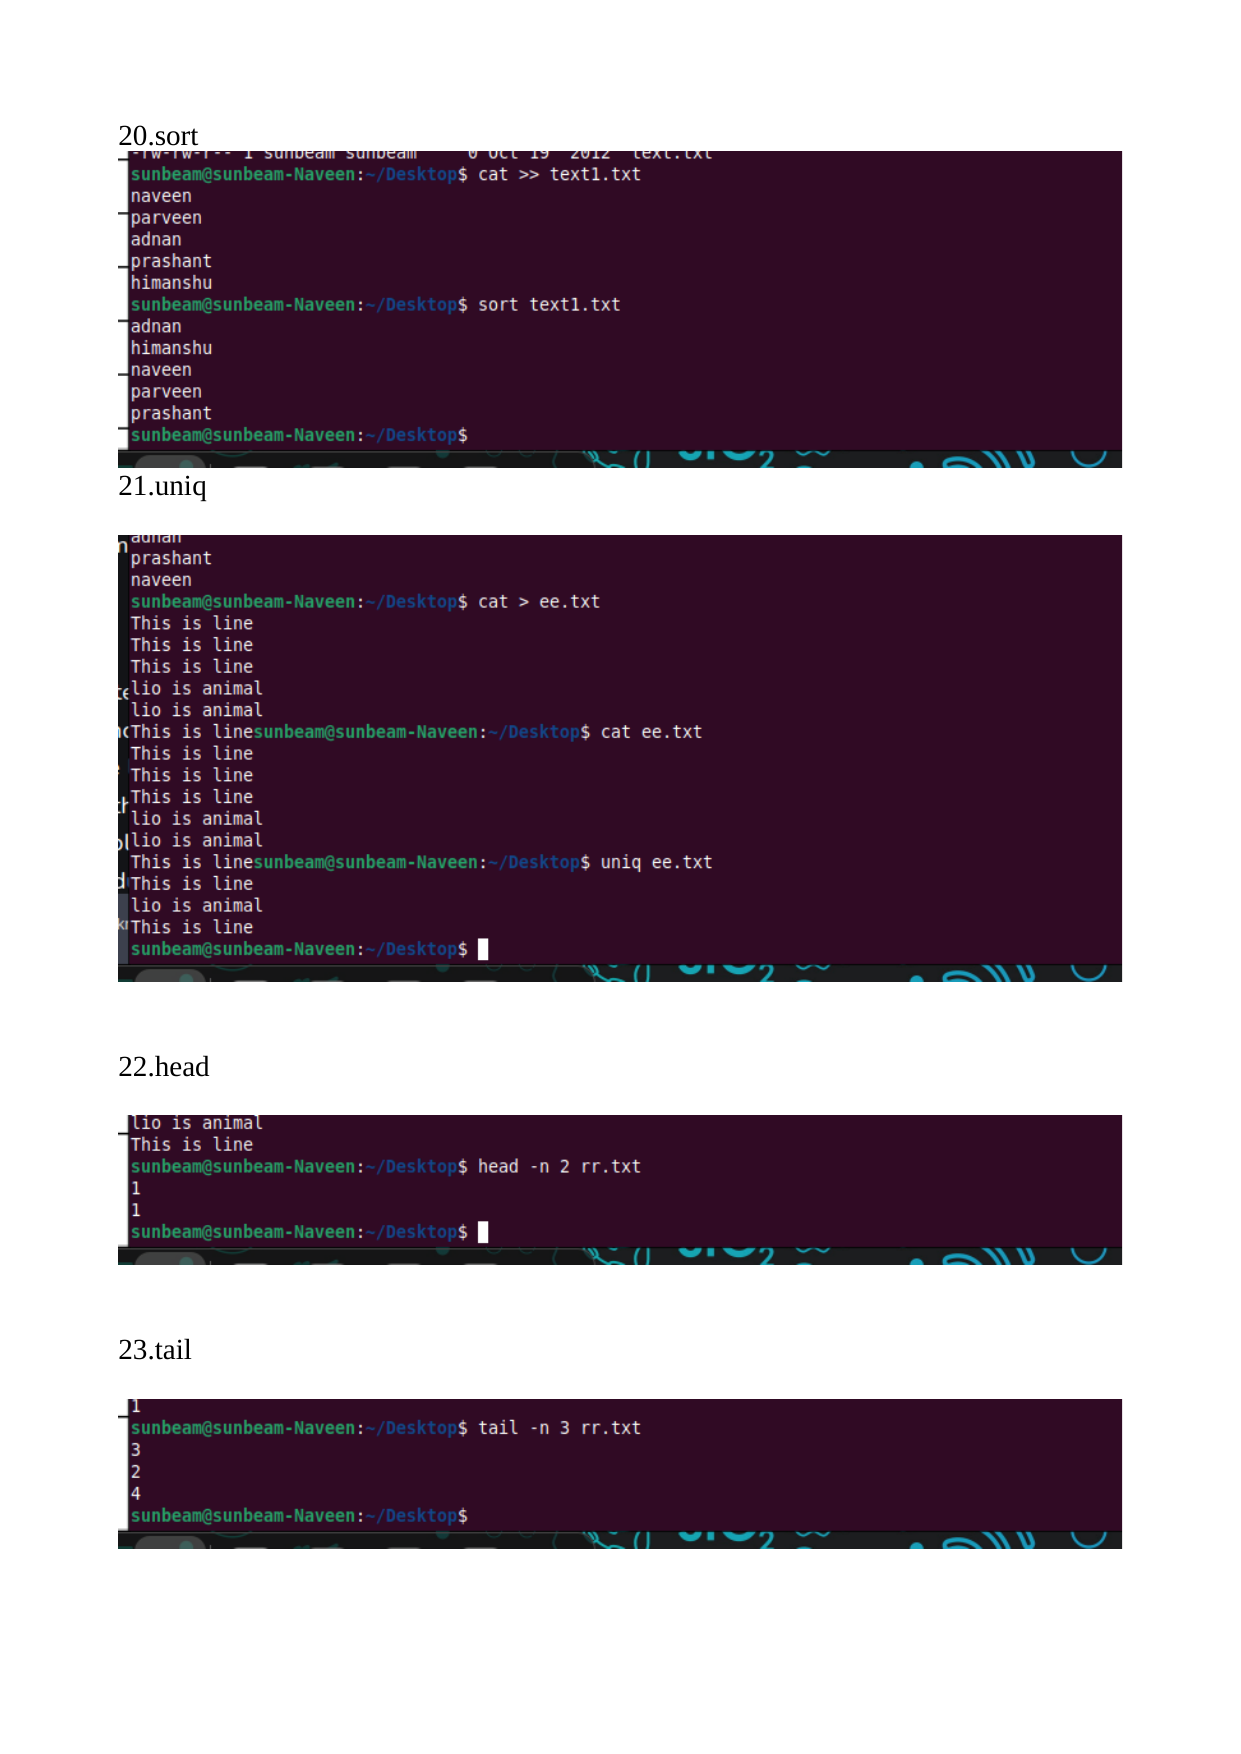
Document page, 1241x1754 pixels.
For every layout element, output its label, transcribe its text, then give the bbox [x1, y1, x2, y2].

picture [118, 1115, 1123, 1265]
text 22.head [118, 1049, 1122, 1082]
picture [118, 151, 1123, 468]
picture [118, 1399, 1123, 1549]
picture [118, 535, 1123, 982]
text 23.tail [118, 1332, 1122, 1366]
text 20.sort [118, 118, 1122, 151]
text 21.uni q [118, 468, 1122, 502]
